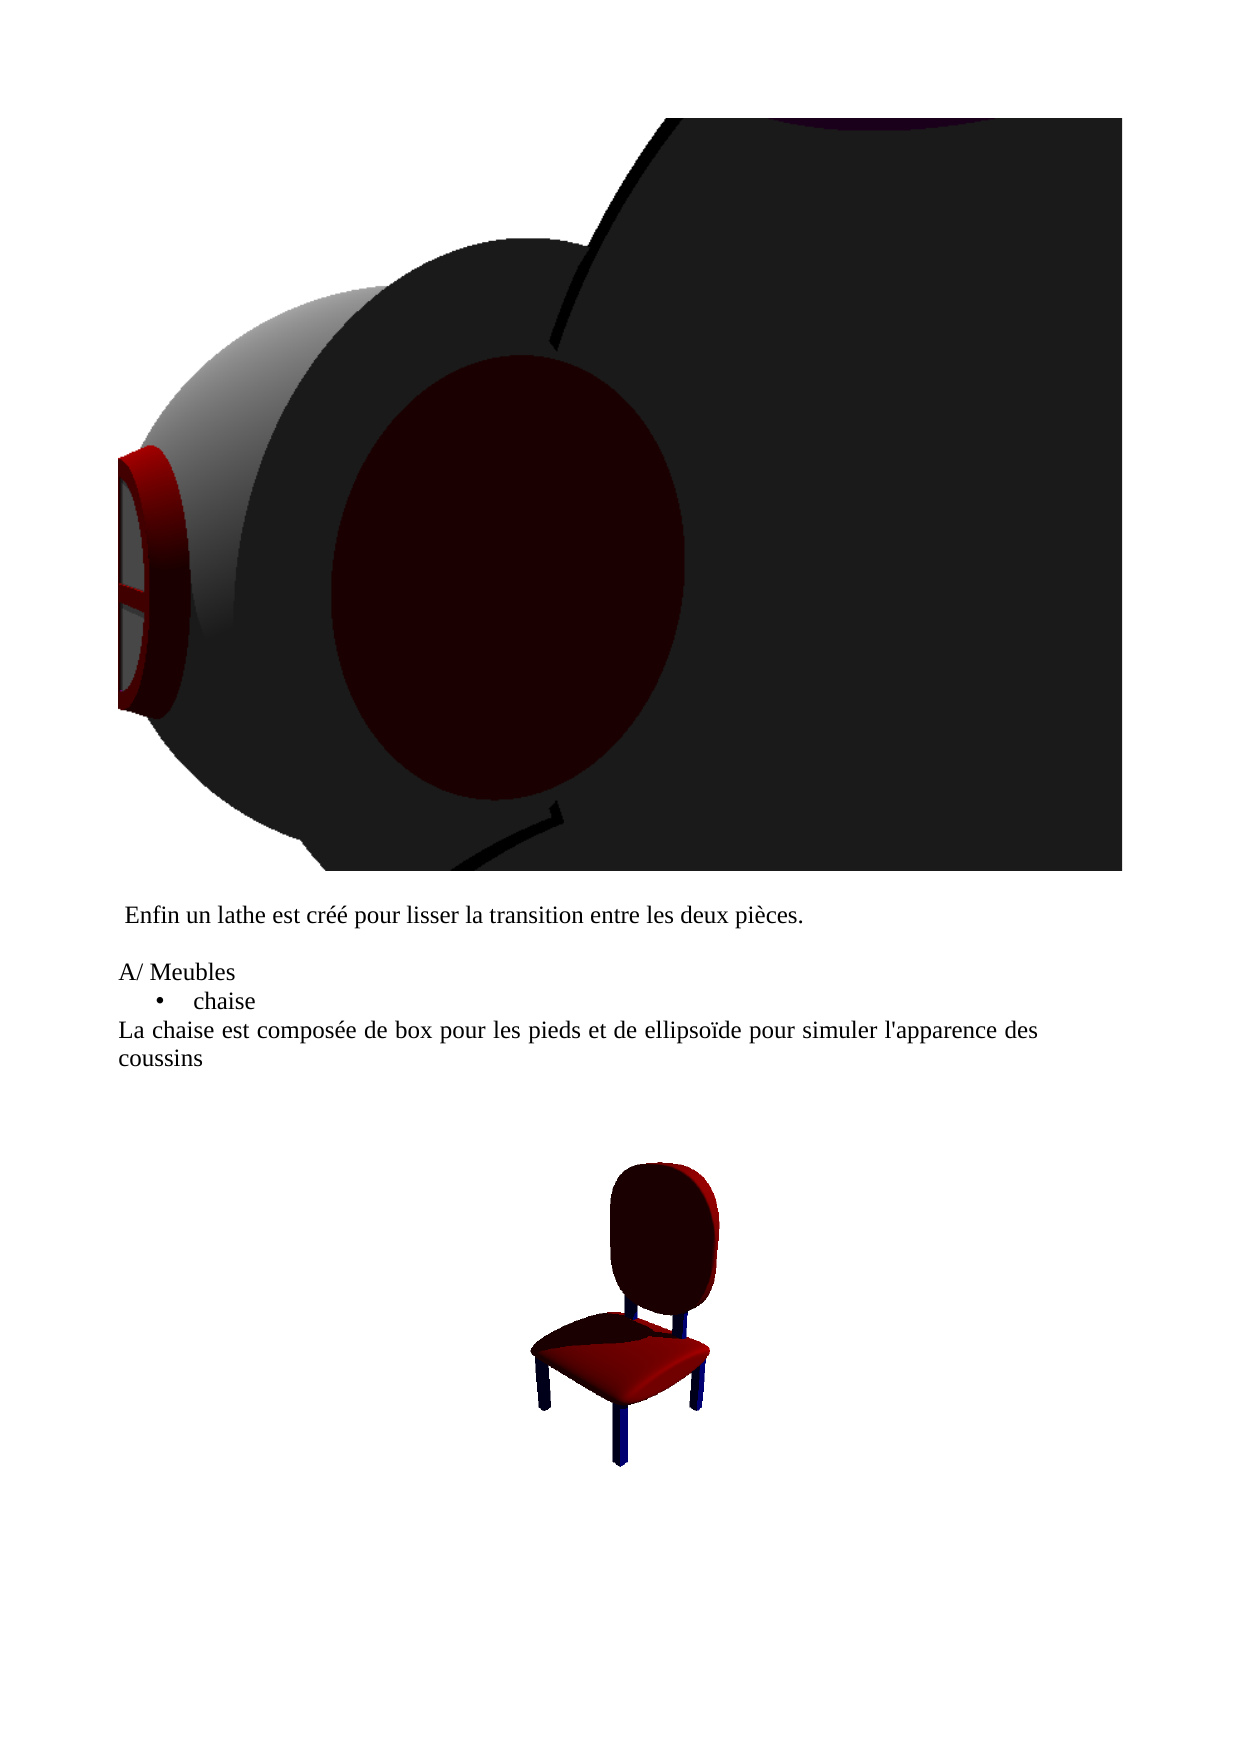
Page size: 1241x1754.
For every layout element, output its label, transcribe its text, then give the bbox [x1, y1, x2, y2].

text A/ Meubles [118, 957, 1039, 986]
list chaise [156, 986, 1122, 1015]
picture [335, 1072, 905, 1500]
text Enfin un lathe est créé pour lisser la transition entre les deux pièces. [118, 900, 1039, 928]
text La chaise est composée de box pour les pieds et de ellipsoïde pour simuler l'apparence des coussins [118, 1015, 1039, 1072]
picture [118, 118, 1123, 871]
